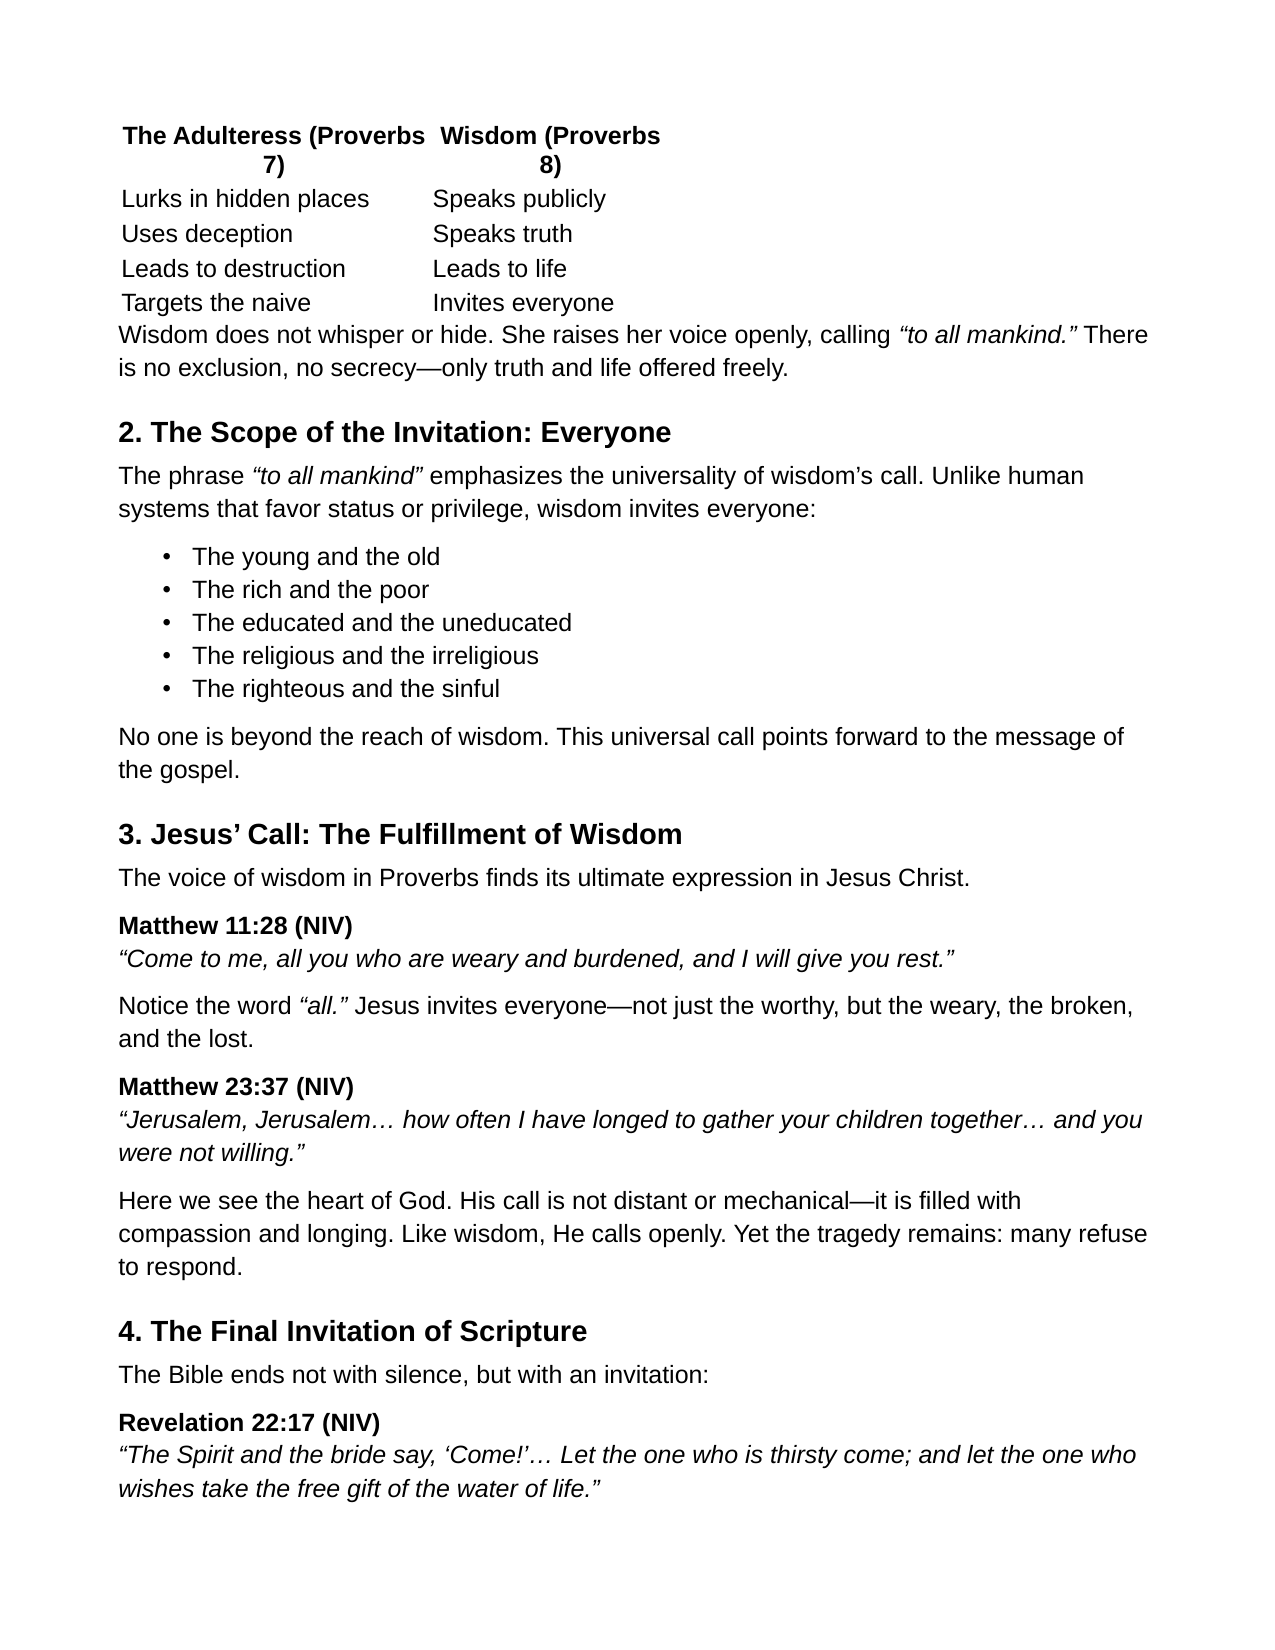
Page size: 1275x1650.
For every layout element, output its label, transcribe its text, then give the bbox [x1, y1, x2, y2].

text No one is beyond the reach of wisdom. This universal call points forward to the message of the gospel. [118, 722, 1157, 784]
text Revelation 22:17 (NIV) “The Spirit and the bride say, ‘Come!’… Let the one who is thirsty come; and let the one who wishes take the free gift of the water of life.” [118, 1407, 1157, 1502]
table_cell Leads to life [430, 251, 671, 285]
table_header The Adulteress (Proverbs 7) [118, 118, 429, 181]
list The righteous and the sinful [162, 674, 1157, 703]
list The religious and the irreligious [162, 641, 1157, 670]
list The young and the old [162, 542, 1157, 571]
text The phrase “to all mankind” emphasizes the universality of wisdom’s call. Unlike human systems that favor status or privilege, wisdom invites everyone: [118, 461, 1157, 523]
list The educated and the uneducated [162, 608, 1157, 637]
table_cell Uses deception [118, 216, 429, 251]
table_cell Leads to destruction [118, 251, 429, 285]
table_cell Speaks truth [430, 216, 671, 251]
subtitle 3. Jesus’ Call: The Fulfillment of Wisdom [118, 817, 1157, 851]
table_cell Lurks in hidden places [118, 181, 429, 216]
table_cell Speaks publicly [430, 181, 671, 216]
subtitle 4. The Final Invitation of Scripture [118, 1314, 1157, 1347]
text The Bible ends not with silence, but with an invitation: [118, 1360, 1157, 1389]
list The rich and the poor [162, 575, 1157, 604]
text Matthew 23:37 (NIV) “Jerusalem, Jerusalem… how often I have longed to gather your children together… and you were not willing.” [118, 1072, 1157, 1167]
subtitle 2. The Scope of the Invitation: Everyone [118, 415, 1157, 448]
text Here we see the heart of God. His call is not distant or mechanical—it is filled with compassion and longing. Like wisdom, He calls openly. Yet the tragedy remains: many refuse to respond. [118, 1186, 1157, 1280]
table_cell Targets the naive [118, 285, 429, 320]
text Wisdom does not whisper or hide. She raises her voice openly, calling “to all mankind.” There is no exclusion, no secrecy—only truth and life offered freely. [118, 320, 1157, 382]
table_cell Invites everyone [430, 285, 671, 320]
text Matthew 11:28 (NIV) “Come to me, all you who are weary and burdened, and I will give you rest.” [118, 911, 1157, 972]
text The voice of wisdom in Proverbs finds its ultimate expression in Jesus Christ. [118, 863, 1157, 892]
text Notice the word “all.” Jesus invites everyone—not just the worthy, but the weary, the broken, and the lost. [118, 991, 1157, 1053]
table_header Wisdom (Proverbs 8) [430, 118, 671, 181]
